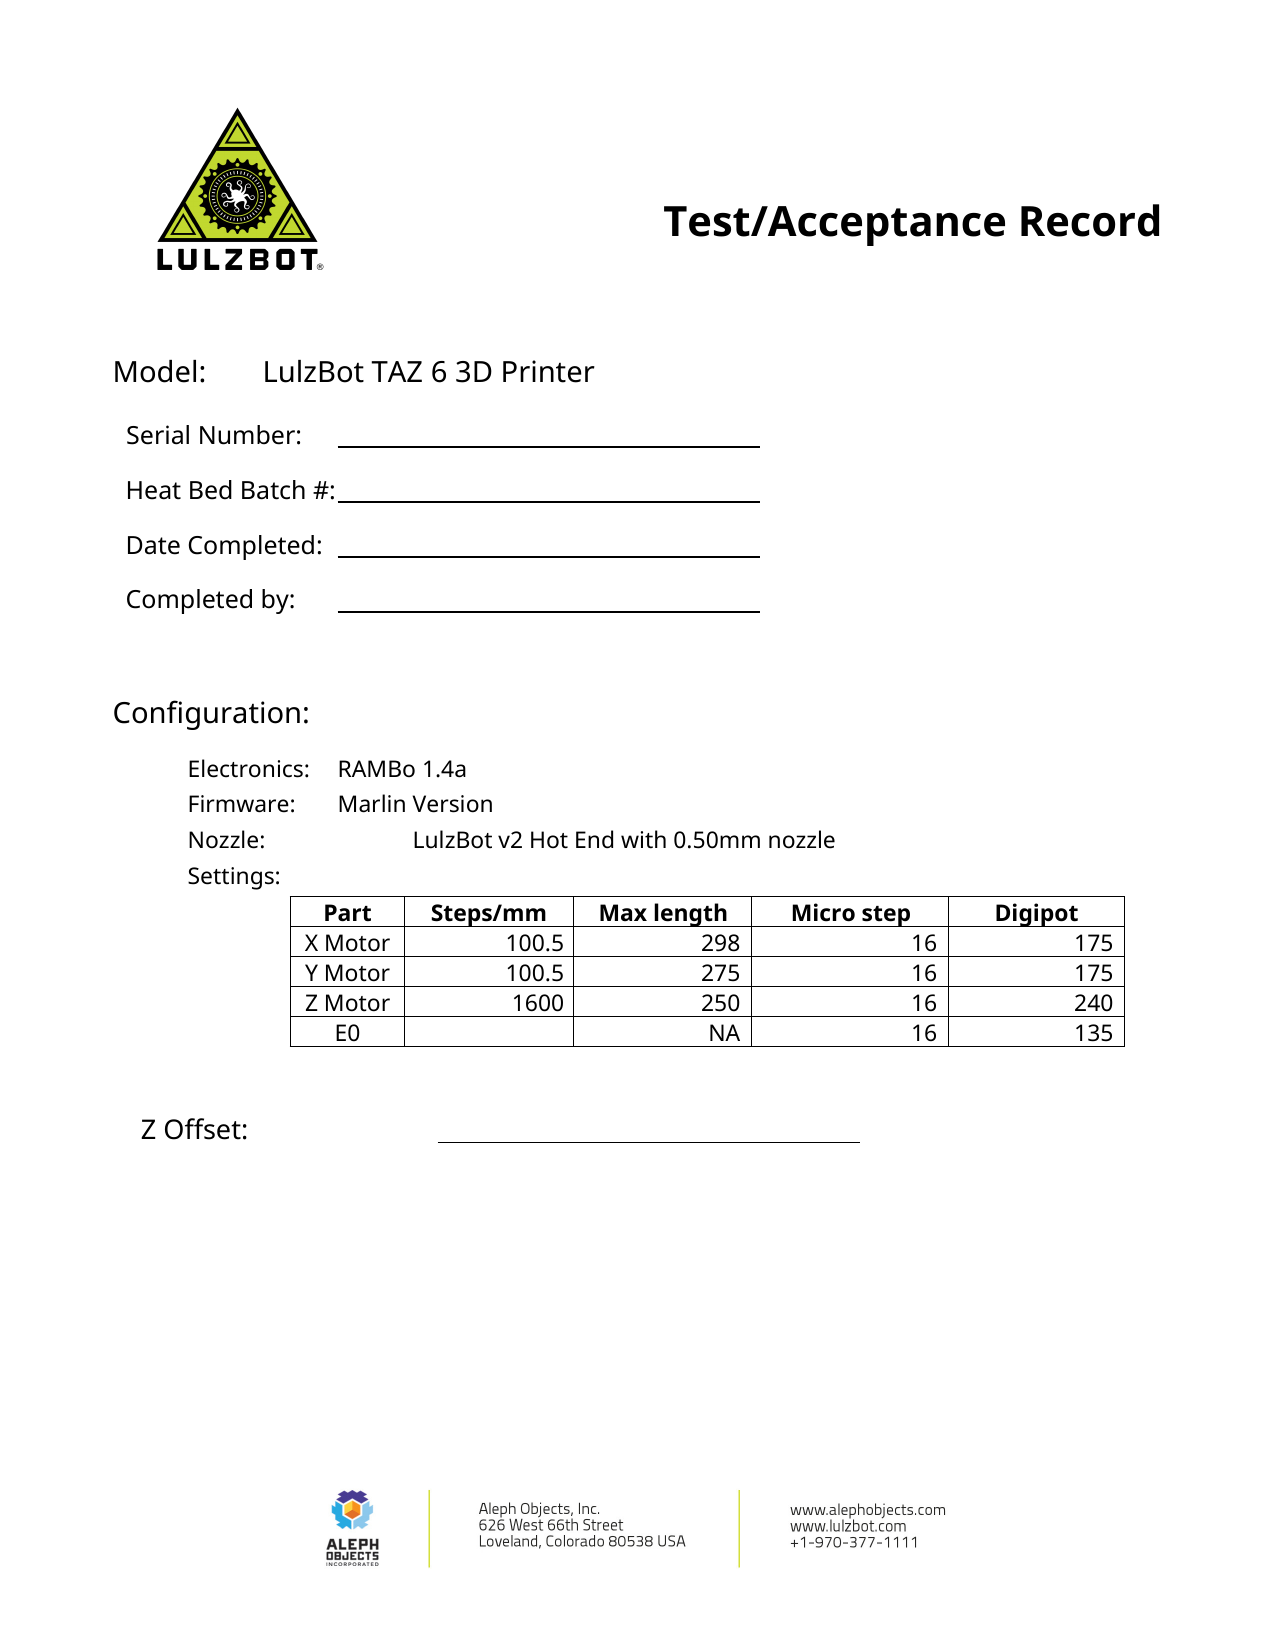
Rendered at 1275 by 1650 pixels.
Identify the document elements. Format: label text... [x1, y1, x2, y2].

table_cell 16 [752, 1017, 948, 1046]
table_cell 100.5 [405, 957, 573, 986]
table_cell 135 [949, 1017, 1124, 1046]
table_header Max length [574, 897, 751, 926]
table_cell 275 [574, 957, 751, 986]
table_cell X Motor [291, 927, 404, 956]
text Electronics: RAMBo 1.4a [112, 752, 1162, 784]
table_cell 175 [949, 927, 1124, 956]
table_cell NA [574, 1017, 751, 1046]
text Serial Number: [112, 417, 1162, 452]
table_cell 240 [949, 987, 1124, 1016]
table_header Digipot [949, 897, 1124, 926]
table_cell 175 [949, 957, 1124, 986]
table_cell 100.5 [405, 927, 573, 956]
picture [0, 1452, 1275, 1603]
table_cell [405, 1017, 573, 1046]
table_cell 16 [752, 987, 948, 1016]
text Date Completed: [112, 527, 1162, 561]
table_header Micro step mode [752, 897, 948, 926]
table_cell Z Motor [291, 987, 404, 1016]
table_header Part [291, 897, 404, 926]
table_cell 16 [752, 957, 948, 986]
text Model: LulzBot TAZ 6 3D Printer [112, 351, 1162, 391]
text Completed by: [112, 582, 1162, 616]
text Configuration: [112, 692, 1162, 732]
picture [146, 96, 335, 286]
text Nozzle: LulzBot v2 Hot End with 0.50mm nozzle [112, 824, 1162, 856]
text Z Offset: [112, 1111, 1181, 1147]
text Firmware: Marlin Version [112, 788, 1162, 820]
table_cell 250 [574, 987, 751, 1016]
table_cell E0 Motor [291, 1017, 404, 1046]
text Settings: [187, 860, 1181, 892]
table_cell 298 [574, 927, 751, 956]
table_header Steps/mm [405, 897, 573, 926]
table_cell 1600 [405, 987, 573, 1016]
text Heat Bed Batch #: [112, 472, 1162, 506]
table_cell 16 [752, 927, 948, 956]
table_cell Y Motor [291, 957, 404, 986]
